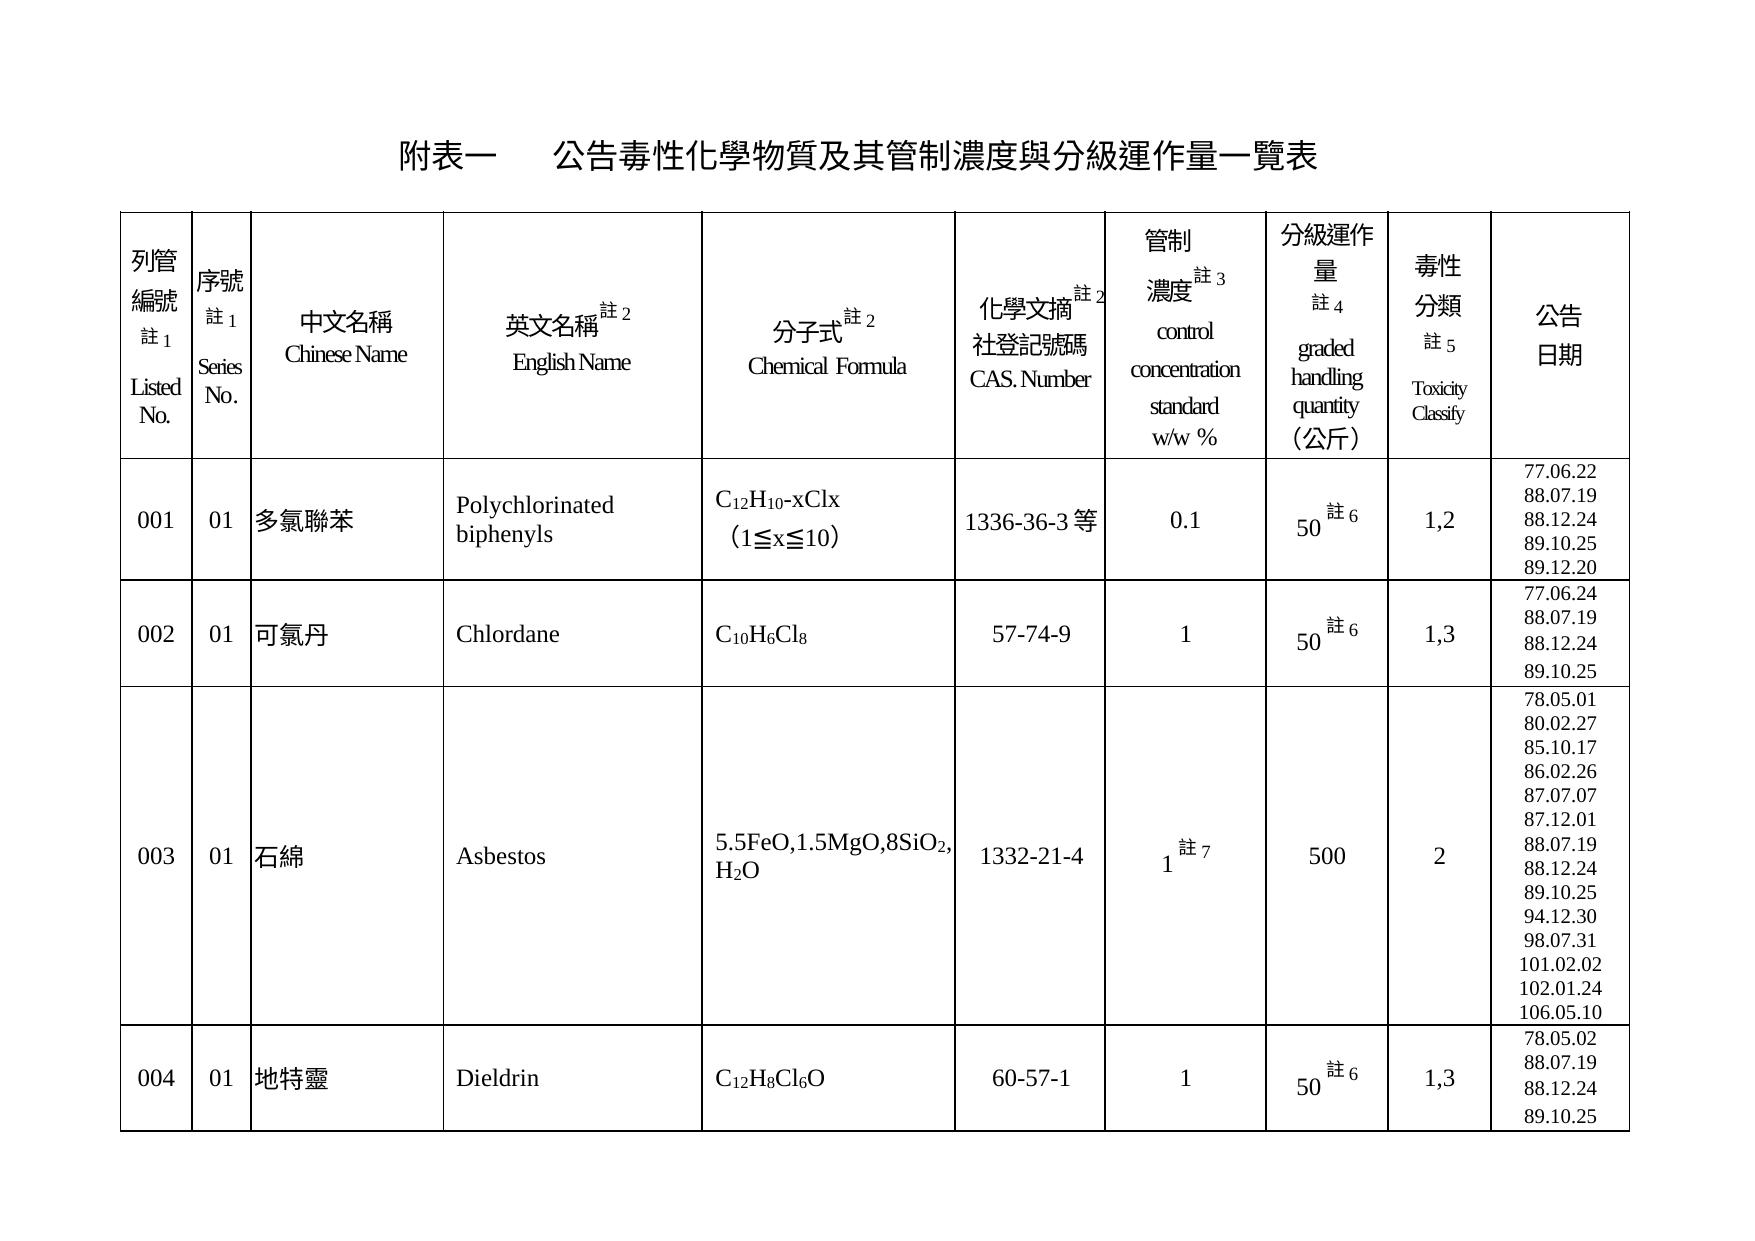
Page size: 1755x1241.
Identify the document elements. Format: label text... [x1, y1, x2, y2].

table_cell C12H8Cl6O [703, 1026, 954, 1130]
table_header 公告 日期 [1492, 213, 1629, 457]
table_cell 1 [1106, 581, 1265, 686]
table_cell 5.5FeO,1.5MgO,8SiO2,H2O [703, 687, 954, 1024]
table_header 列管 編號 註1 Listed No. [121, 213, 191, 457]
table_cell 57-74-9 [956, 581, 1104, 686]
table_cell 1,3 [1389, 581, 1490, 686]
table_header 毒性 分類 註5 Toxicity Classify [1389, 213, 1490, 457]
table_cell 77.06.22 88.07.19 88.12.24 89.10.25 89.12.20 [1492, 459, 1629, 579]
table_cell 1,2 [1389, 459, 1490, 579]
table_cell 01 [193, 687, 250, 1024]
table_cell 石綿 [252, 687, 443, 1024]
table_cell C10H6Cl8 [703, 581, 954, 686]
table_cell 78.05.02 88.07.19 88.12.24 89.10.25 [1492, 1026, 1629, 1130]
table_cell 1,3 [1389, 1026, 1490, 1130]
table_cell 78.05.01 80.02.27 85.10.17 86.02.26 87.07.07 87.12.01 88.07.19 88.12.24 89.10.25 94.12.30 98.07.31 101.02.02 102.01.24 106.05.10 [1492, 687, 1629, 1024]
table_cell 1 [1106, 1026, 1265, 1130]
table_cell 0.1 [1106, 459, 1265, 579]
table_cell 1332-21-4 [956, 687, 1104, 1024]
table_cell 50註6 [1267, 459, 1387, 579]
table_header 管制 濃度註3 control concentration standard w/w % [1106, 213, 1265, 457]
table_header 序號 註1 Series No. [193, 213, 250, 457]
table_cell 多氯聯苯 [252, 459, 443, 579]
table_header 中文名稱 Chinese Name [252, 213, 443, 457]
table_header 分級運作量 註4 graded handling quantity （公斤） [1267, 213, 1387, 457]
table_cell 002 [121, 581, 191, 686]
table_cell 1註7 [1106, 687, 1265, 1024]
table_cell 77.06.24 88.07.19 88.12.24 89.10.25 [1492, 581, 1629, 686]
table_cell 地特靈 [252, 1026, 443, 1130]
table_cell 50註6 [1267, 1026, 1387, 1130]
table_cell Chlordane [444, 581, 701, 686]
table_header 英文名稱註2 English Name [444, 213, 701, 457]
text 附表一 公告毒性化學物質及其管制濃度與分級運作量一覽表 [130, 130, 1587, 178]
table_cell 50註6 [1267, 581, 1387, 686]
table_cell 可氯丹 [252, 581, 443, 686]
table_cell C12H10-xClx （1≦x≦10） [703, 459, 954, 579]
table_cell 2 [1389, 687, 1490, 1024]
table_cell 003 [121, 687, 191, 1024]
table_cell 004 [121, 1026, 191, 1130]
table_cell 001 [121, 459, 191, 579]
table_cell 1336-36-3等 [956, 459, 1104, 579]
table_cell 01 [193, 581, 250, 686]
table_cell 01 [193, 1026, 250, 1130]
table_cell Dieldrin [444, 1026, 701, 1130]
table_cell 60-57-1 [956, 1026, 1104, 1130]
table_header 化學文摘註2 社登記號碼 CAS. Number [956, 213, 1104, 457]
table_cell Asbestos [444, 687, 701, 1024]
table_cell 500 [1267, 687, 1387, 1024]
table_cell Polychlorinated biphenyls [444, 459, 701, 579]
table_cell 01 [193, 459, 250, 579]
table_header 分子式註2 Chemical Formula [703, 213, 954, 457]
